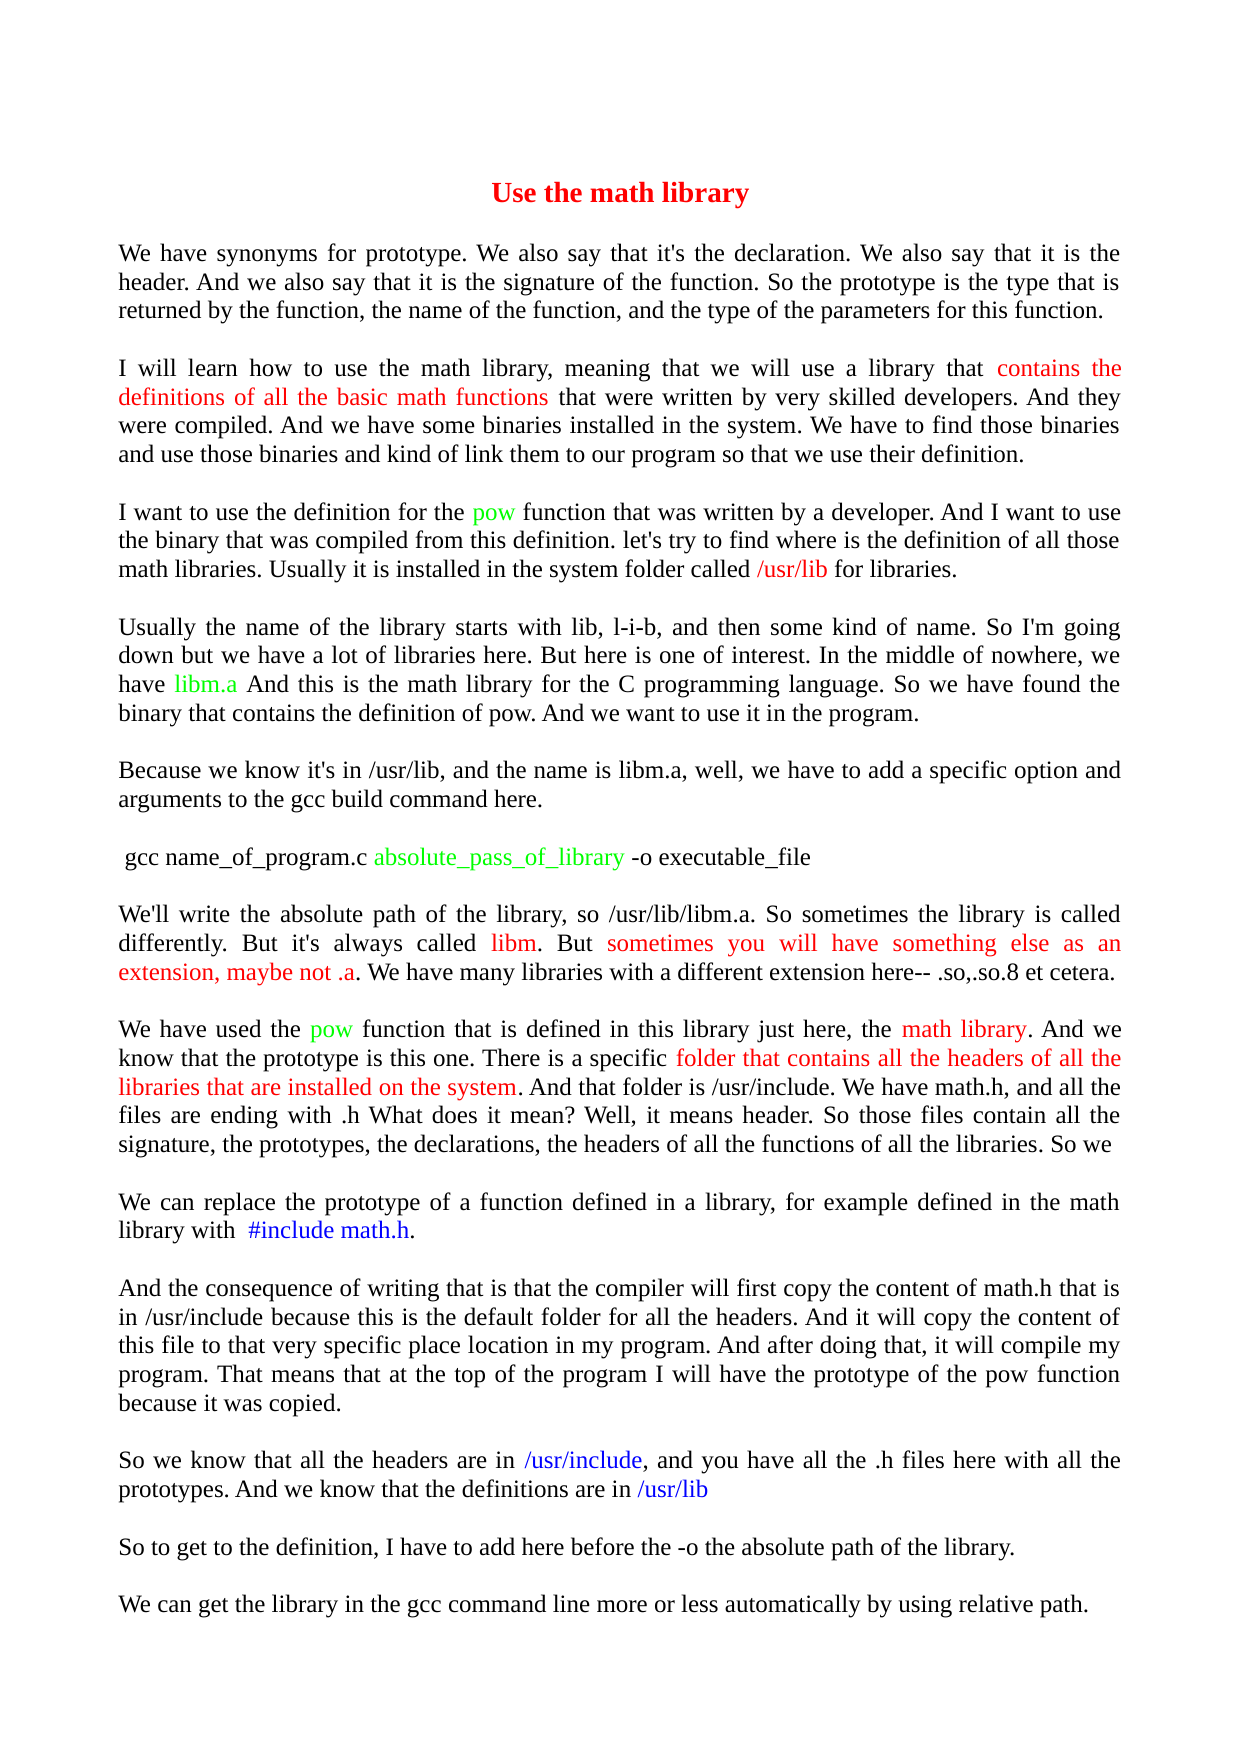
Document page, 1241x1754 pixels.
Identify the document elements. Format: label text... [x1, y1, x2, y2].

text gcc name_of_program.c absolute_pass_of_library -o executable_file [118, 842, 1122, 870]
text Because we know it's in /usr/lib, and the name is libm.a, well, we have to add a specific option and arguments to the gcc build command here. [118, 755, 1122, 813]
text We'll write the absolute path of the library, so /usr/lib/libm.a. So sometimes the library is called differently. But it's always called libm. But sometimes you will have something else as an extension, maybe not .a. We have many libraries with a different extension here-- .so,.so.8 et cetera. [118, 899, 1122, 985]
text I will learn how to use the math library, meaning that we will use a library that contains the definitions of all the basic math functions that were written by very skilled developers. And they were compiled. And we have some binaries installed in the system. We have to find those binaries and use those binaries and kind of link them to our program so that we use their definition. [118, 353, 1122, 468]
text I want to use the definition for the pow function that was written by a developer. And I want to use the binary that was compiled from this definition. let's try to find where is the definition of all those math libraries. Usually it is installed in the system folder called /usr/lib for libraries. [118, 497, 1122, 583]
text We have used the pow function that is defined in this library just here, the math library. And we know that the prototype is this one. There is a specific folder that contains all the headers of all the libraries that are installed on the system. And that folder is /usr/include. We have math.h, and all the files are ending with .h What does it mean? Well, it means header. So those files contain all the signature, the prototypes, the declarations, the headers of all the functions of all the libraries. So we [118, 1014, 1122, 1158]
text Usually the name of the library starts with lib, l-i-b, and then some kind of name. So I'm going down but we have a lot of libraries here. But here is one of interest. In the middle of nowhere, we have libm.a And this is the math library for the C programming language. So we have found the binary that contains the definition of pow. And we want to use it in the program. [118, 612, 1122, 727]
text We have synonyms for prototype. We also say that it's the declaration. We also say that it is the header. And we also say that it is the signature of the function. So the prototype is the type that is returned by the function, the name of the function, and the type of the parameters for this function. [118, 238, 1122, 324]
text So we know that all the headers are in /usr/include, and you have all the .h files here with all the prototypes. And we know that the definitions are in /usr/lib [118, 1445, 1122, 1503]
text Use the math library [118, 176, 1122, 209]
text We can get the library in the gcc command line more or less automatically by using relative path. [118, 1589, 1122, 1618]
text And the consequence of writing that is that the compiler will first copy the content of math.h that is in /usr/include because this is the default folder for all the headers. And it will copy the content of this file to that very specific place location in my program. And after doing that, it will compile my program. That means that at the top of the program I will have the prototype of the pow function because it was copied. [118, 1273, 1122, 1417]
text We can replace the prototype of a function defined in a library, for example defined in the math library with #include math.h. [118, 1187, 1122, 1244]
text So to get to the definition, I have to add here before the -o the absolute path of the library. [118, 1532, 1122, 1560]
